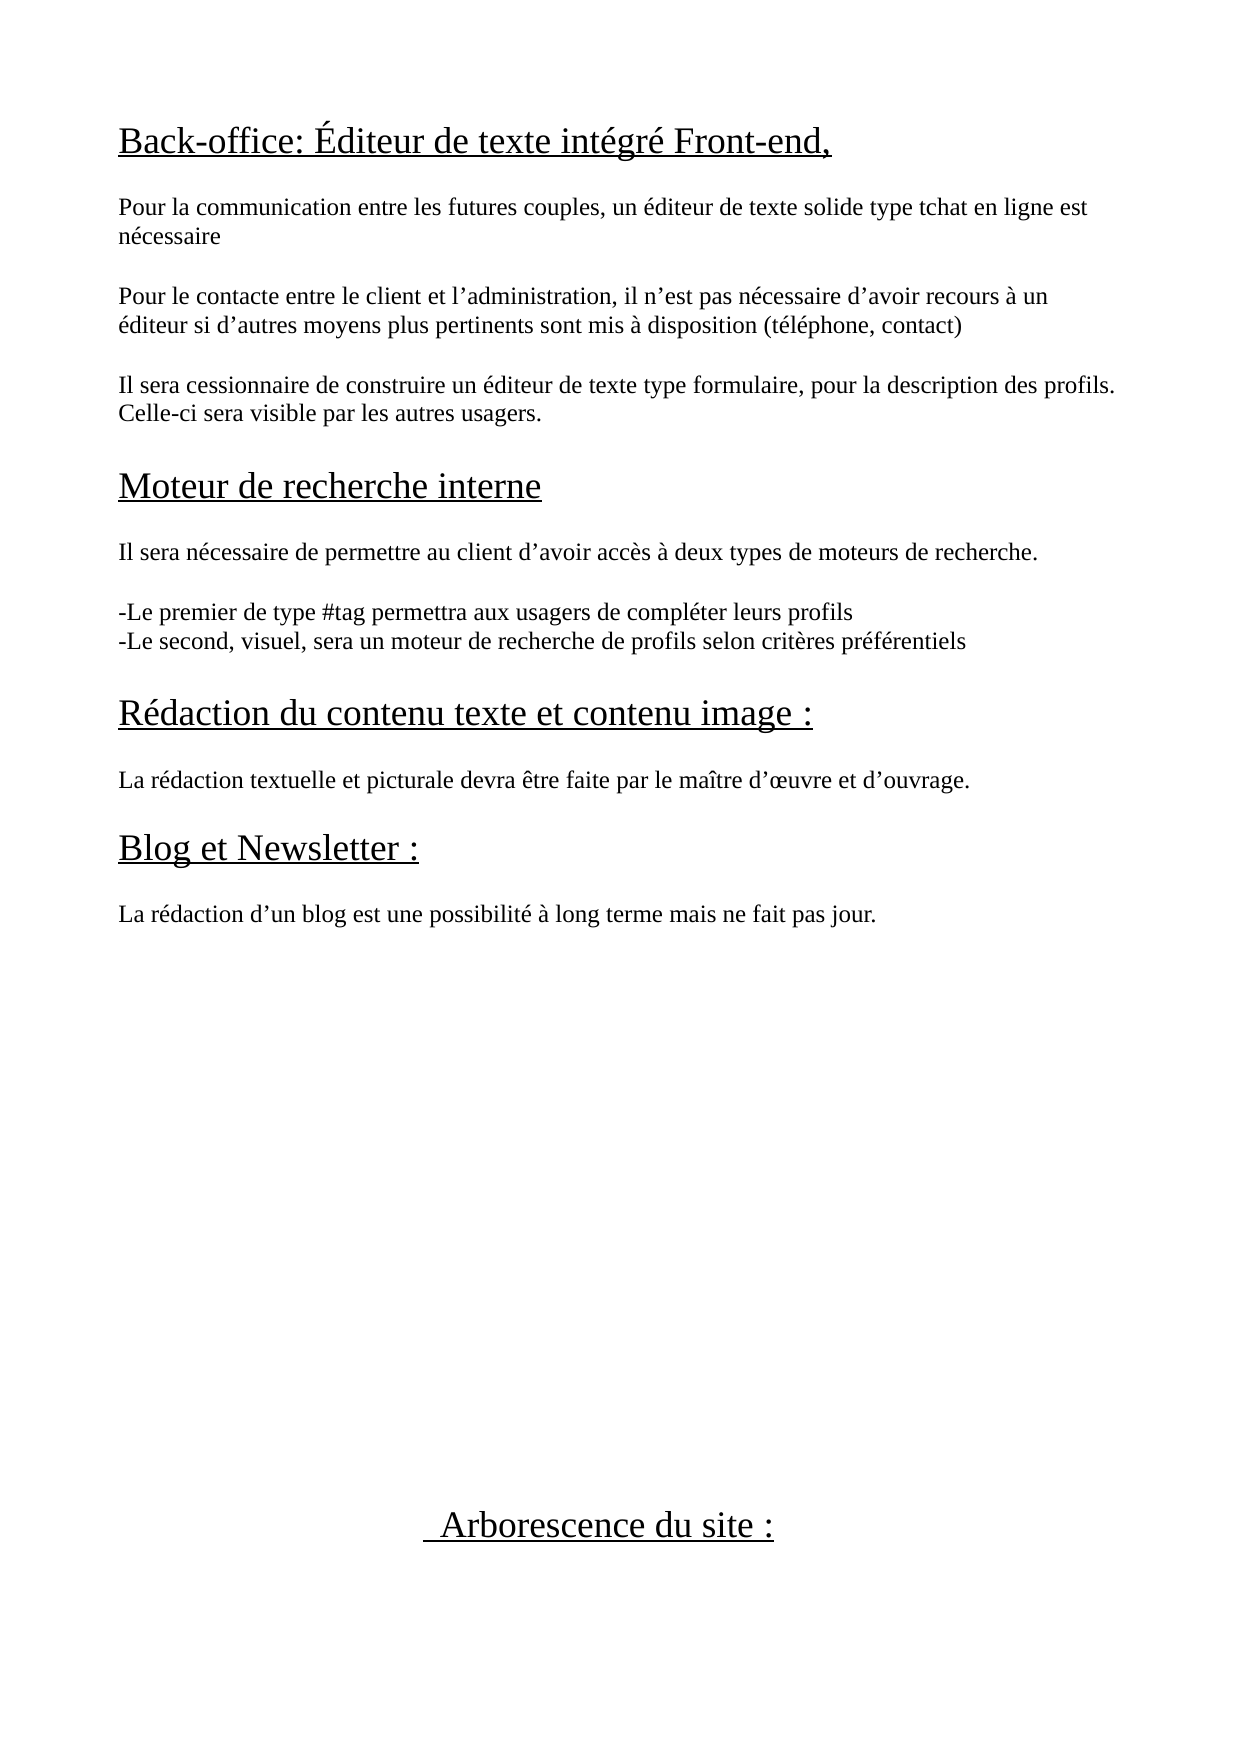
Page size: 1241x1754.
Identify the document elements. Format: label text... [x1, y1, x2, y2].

text Il sera cessionnaire de construire un éditeur de texte type formulaire, pour la description des profils. Celle-ci sera visible par les autres usagers. [118, 370, 1122, 427]
text Rédaction du contenu texte et contenu image : [118, 691, 1122, 734]
text Pour le contacte entre le client et l’administration, il n’est pas nécessaire d’avoir recours à un éditeur si d’autres moyens plus pertinents sont mis à disposition (téléphone, contact) [118, 281, 1122, 338]
text -Le second, visuel, sera un moteur de recherche de profils selon critères préférentiels [118, 626, 1122, 655]
text -Le premier de type #tag permettra aux usagers de compléter leurs profils [118, 597, 1122, 626]
text Il sera nécessaire de permettre au client d’avoir accès à deux types de moteurs de recherche. [118, 537, 1122, 566]
text Pour la communication entre les futures couples, un éditeur de texte solide type tchat en ligne est nécessaire [118, 192, 1122, 250]
text La rédaction d’un blog est une possibilité à long terme mais ne fait pas jour. [118, 899, 1122, 928]
text Back-office: Éditeur de texte intégré Front-end, [118, 118, 1122, 161]
text La rédaction textuelle et picturale devra être faite par le maître d’œuvre et d’ouvrage. [118, 765, 1122, 794]
text Moteur de recherche interne [118, 463, 1122, 506]
text Blog et Newsletter : [118, 825, 1122, 868]
text Arborescence du site : [118, 1503, 1122, 1546]
